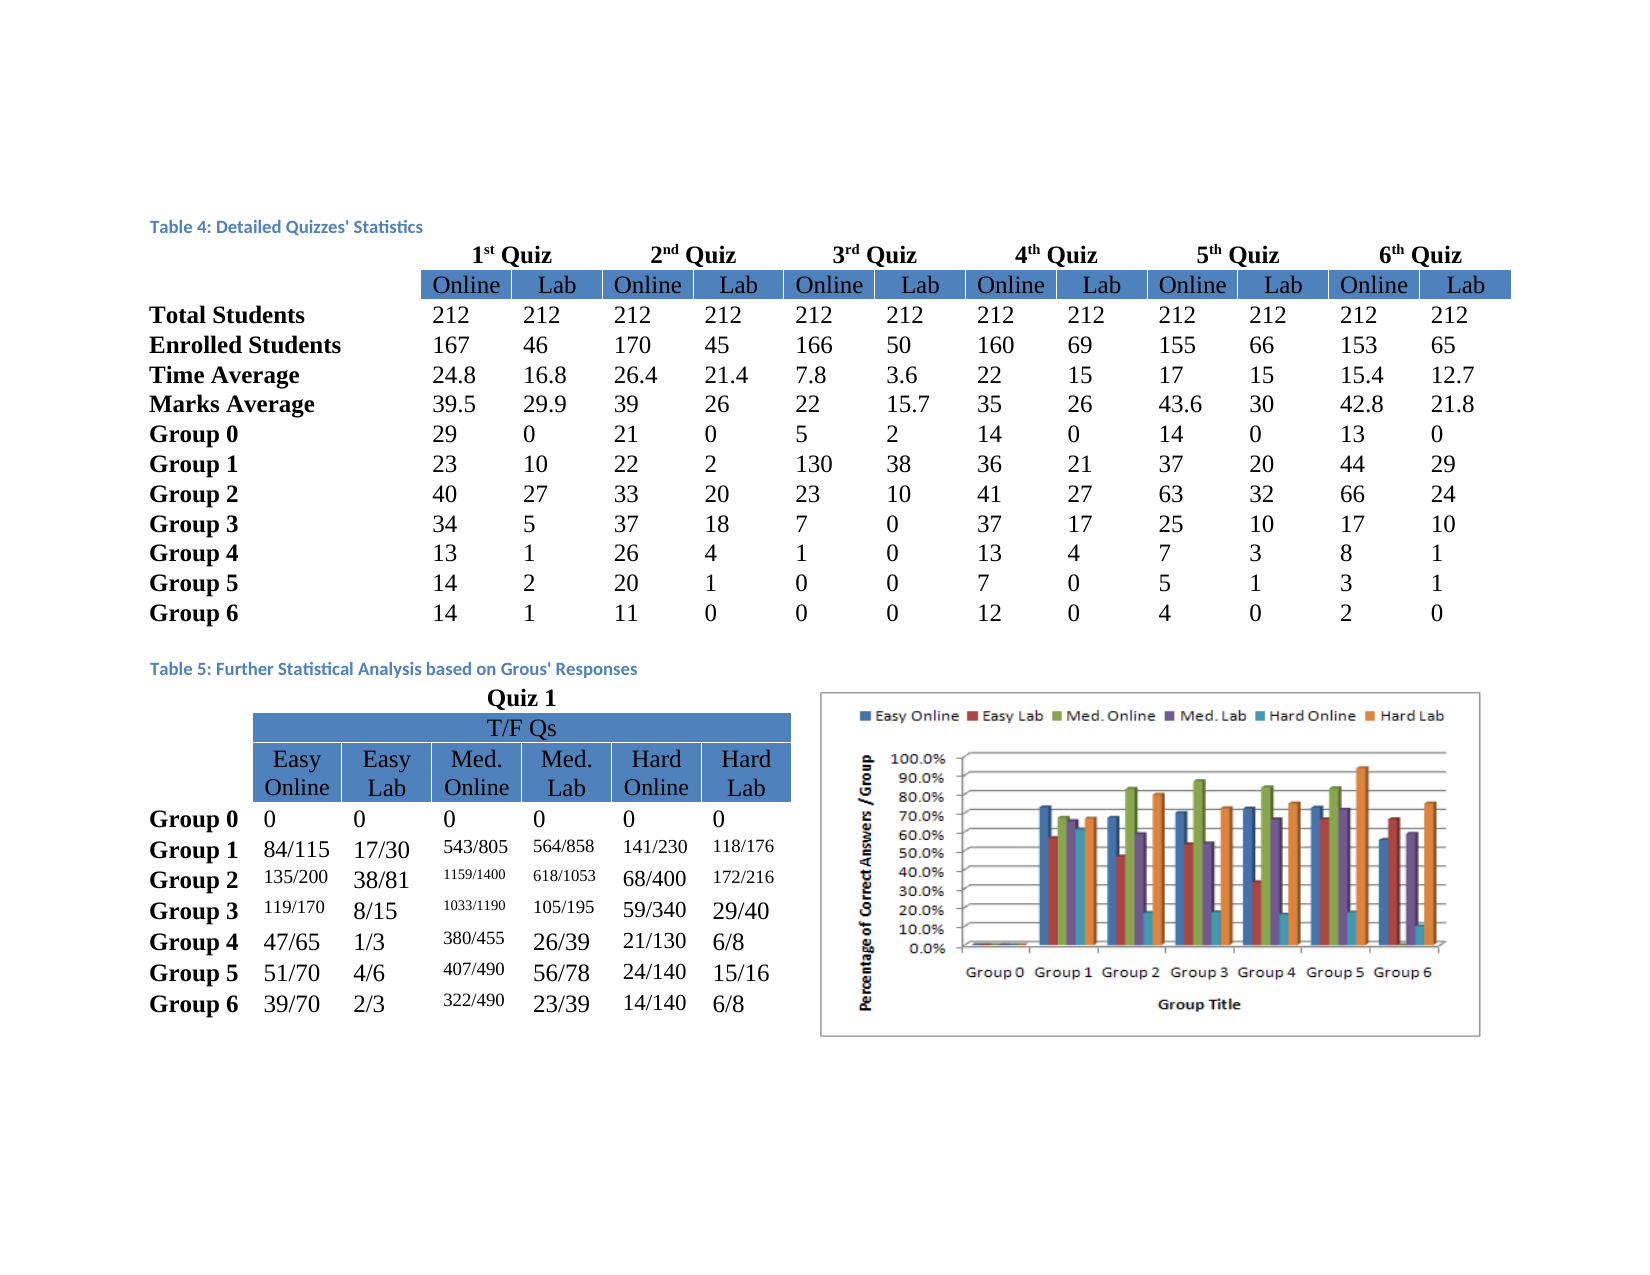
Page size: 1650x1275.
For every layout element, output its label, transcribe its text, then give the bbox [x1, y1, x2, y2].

table_cell 1033/1190 [432, 895, 521, 925]
table_cell 14 [421, 568, 511, 597]
table_cell 24 [1420, 479, 1511, 508]
text Table 5: Further Statistical Analysis based on Grous' Responses [150, 658, 1500, 681]
table_cell 1159/1400 [432, 865, 521, 894]
table_cell 0 [875, 568, 965, 597]
table_cell 17 [1148, 360, 1237, 388]
table_cell 32 [1238, 479, 1328, 508]
table_cell 14 [421, 598, 511, 627]
table_cell 6/8 [702, 988, 791, 1018]
table_cell [701, 1018, 791, 1048]
table_cell 38 [875, 449, 965, 478]
table_cell Online [1148, 270, 1237, 299]
table_cell [611, 1018, 701, 1048]
table_cell 1 [1420, 539, 1511, 567]
table_cell Group 0 [139, 803, 252, 833]
table_header Quiz 1 [253, 683, 791, 711]
table_cell 23 [784, 479, 874, 508]
table_cell 2 [512, 568, 602, 597]
table_cell 4 [1057, 539, 1147, 567]
table_cell 21 [603, 419, 693, 448]
table_cell 0 [1057, 419, 1147, 448]
table_cell 0 [784, 598, 874, 627]
table_cell 170 [603, 330, 693, 359]
table_cell [139, 270, 420, 299]
table_cell Group 6 [139, 988, 252, 1018]
table_header 5th Quiz [1148, 241, 1328, 269]
table_cell 7 [784, 509, 874, 537]
table_cell 44 [1329, 449, 1419, 478]
table_cell Group 5 [139, 568, 420, 597]
table_cell 39 [603, 390, 693, 418]
table_cell 155 [1148, 330, 1237, 359]
table_cell Group 3 [139, 509, 420, 537]
table_header [139, 241, 420, 269]
table_cell Hard Lab [702, 743, 791, 802]
table_cell T/F Qs [253, 713, 791, 742]
table_cell 41 [966, 479, 1056, 508]
table_header [792, 683, 1509, 1048]
table_cell Enrolled Students [139, 330, 420, 359]
table_cell 13 [966, 539, 1056, 567]
table_cell 0 [875, 539, 965, 567]
table_cell 118/176 [702, 834, 791, 863]
table_cell 20 [1238, 449, 1328, 478]
table_cell 0 [1420, 598, 1511, 627]
table_cell Group 5 [139, 957, 252, 987]
table_cell Lab [875, 270, 965, 299]
table_cell 15.7 [875, 390, 965, 418]
table_cell 14 [1148, 419, 1237, 448]
table_cell 26 [1057, 390, 1147, 418]
table_cell 16.8 [512, 360, 602, 388]
table_cell 130 [784, 449, 874, 478]
table_cell Group 4 [139, 539, 420, 567]
table_cell 212 [1057, 300, 1147, 329]
table_cell Lab [694, 270, 783, 299]
table_cell 0 [694, 598, 783, 627]
table_cell 15.4 [1329, 360, 1419, 388]
table_cell 15/16 [702, 957, 791, 987]
table_cell 618/1053 [522, 865, 611, 894]
table_cell Hard Online [612, 743, 701, 802]
table_cell Group 6 [139, 598, 420, 627]
table_cell 10 [875, 479, 965, 508]
table_header [139, 683, 252, 802]
table_cell 65 [1420, 330, 1511, 359]
table_cell 212 [1329, 300, 1419, 329]
table_header 2nd Quiz [603, 241, 783, 269]
table_cell 166 [784, 330, 874, 359]
table_cell 0 [875, 509, 965, 537]
table_cell 29 [1420, 449, 1511, 478]
table_cell 4 [694, 539, 783, 567]
table_cell 1 [784, 539, 874, 567]
table_cell 7 [966, 568, 1056, 597]
table_cell 20 [603, 568, 693, 597]
table_cell 63 [1148, 479, 1237, 508]
table_cell 8 [1329, 539, 1419, 567]
table_cell 30 [1238, 390, 1328, 418]
table_cell 35 [966, 390, 1056, 418]
table_cell 5 [512, 509, 602, 537]
table_cell 0 [784, 568, 874, 597]
table_cell Group 0 [139, 419, 420, 448]
table_cell 0 [522, 803, 611, 833]
table_header 1st Quiz [421, 241, 602, 269]
table_cell 212 [966, 300, 1056, 329]
table_cell 212 [421, 300, 511, 329]
table_cell 7.8 [784, 360, 874, 388]
table_cell 17 [1057, 509, 1147, 537]
table_cell 1 [512, 539, 602, 567]
table_cell 380/455 [432, 926, 521, 956]
table_cell 42.8 [1329, 390, 1419, 418]
table_cell Online [1329, 270, 1419, 299]
table_cell 37 [603, 509, 693, 537]
table_cell Group 2 [139, 479, 420, 508]
table_cell 3 [1329, 568, 1419, 597]
table_cell 0 [694, 419, 783, 448]
table_cell 20 [694, 479, 783, 508]
table_cell 407/490 [432, 957, 521, 987]
table_cell 119/170 [253, 895, 341, 925]
table_cell 0 [253, 803, 341, 833]
table_cell 24/140 [612, 957, 701, 987]
table_cell 10 [1238, 509, 1328, 537]
table_cell 5 [1148, 568, 1237, 597]
table_cell 1 [512, 598, 602, 627]
table_cell 543/805 [432, 834, 521, 863]
table_cell 56/78 [522, 957, 611, 987]
table_cell 21 [1057, 449, 1147, 478]
table_cell 212 [1420, 300, 1511, 329]
table_cell 33 [603, 479, 693, 508]
table_cell 47/65 [253, 926, 341, 956]
table_cell 17/30 [342, 834, 431, 863]
table_cell 13 [1329, 419, 1419, 448]
table_cell Total Students [139, 300, 420, 329]
table_cell 46 [512, 330, 602, 359]
table_cell 15 [1057, 360, 1147, 388]
table_cell [432, 1018, 522, 1048]
table_cell 12 [966, 598, 1056, 627]
table_cell [252, 1018, 342, 1048]
table_cell 26 [694, 390, 783, 418]
table_cell 40 [421, 479, 511, 508]
table_cell 212 [512, 300, 602, 329]
table_cell 27 [1057, 479, 1147, 508]
table_cell 0 [1238, 598, 1328, 627]
table_cell 23 [421, 449, 511, 478]
table_cell 0 [342, 803, 431, 833]
table_cell 8/15 [342, 895, 431, 925]
table_cell Marks Average [139, 390, 420, 418]
table_cell 66 [1238, 330, 1328, 359]
table_cell 14/140 [612, 988, 701, 1018]
table_cell 212 [694, 300, 783, 329]
table_cell 3.6 [875, 360, 965, 388]
table_header 3rd Quiz [784, 241, 965, 269]
table_cell Online [966, 270, 1056, 299]
table_cell Med. Online [432, 743, 521, 802]
table_cell 2/3 [342, 988, 431, 1018]
text Table 4: Detailed Quizzes' Statistics [150, 216, 1500, 238]
table_cell Group 1 [139, 834, 252, 863]
table_cell 2 [875, 419, 965, 448]
table_cell 160 [966, 330, 1056, 359]
table_cell 212 [875, 300, 965, 329]
table_cell 564/858 [522, 834, 611, 863]
table_cell 322/490 [432, 988, 521, 1018]
table_cell 0 [875, 598, 965, 627]
table_cell 0 [1057, 568, 1147, 597]
table_cell [522, 1018, 611, 1048]
table_cell 4/6 [342, 957, 431, 987]
table_cell 13 [421, 539, 511, 567]
table_cell Lab [1420, 270, 1511, 299]
table_cell 29 [421, 419, 511, 448]
table_cell 141/230 [612, 834, 701, 863]
table_cell 29/40 [702, 895, 791, 925]
table_cell 22 [784, 390, 874, 418]
table_cell 212 [784, 300, 874, 329]
table_cell 29.9 [512, 390, 602, 418]
table_cell 5 [784, 419, 874, 448]
table_cell 153 [1329, 330, 1419, 359]
table_cell 4 [1148, 598, 1237, 627]
table_cell 3 [1238, 539, 1328, 567]
table_cell 26/39 [522, 926, 611, 956]
table_cell 0 [1238, 419, 1328, 448]
table_cell 23/39 [522, 988, 611, 1018]
table_cell Group 1 [139, 449, 420, 478]
table_cell 0 [612, 803, 701, 833]
table_cell 172/216 [702, 865, 791, 894]
table_cell Online [421, 270, 511, 299]
table_cell 14 [966, 419, 1056, 448]
table_cell 212 [1238, 300, 1328, 329]
table_cell Time Average [139, 360, 420, 388]
table_cell 66 [1329, 479, 1419, 508]
table_cell 27 [512, 479, 602, 508]
table_cell 1 [1420, 568, 1511, 597]
table_cell 105/195 [522, 895, 611, 925]
table_cell 43.6 [1148, 390, 1237, 418]
table_cell 26 [603, 539, 693, 567]
table_cell 11 [603, 598, 693, 627]
table_cell 68/400 [612, 865, 701, 894]
table_cell 21/130 [612, 926, 701, 956]
table_cell 50 [875, 330, 965, 359]
table_cell Lab [512, 270, 602, 299]
table_cell 1 [694, 568, 783, 597]
table_cell 25 [1148, 509, 1237, 537]
table_cell 45 [694, 330, 783, 359]
table_cell [342, 1018, 432, 1048]
table_cell [138, 1019, 252, 1048]
table_cell 34 [421, 509, 511, 537]
table_cell 212 [603, 300, 693, 329]
table_cell 69 [1057, 330, 1147, 359]
table_cell 24.8 [421, 360, 511, 388]
table_cell 51/70 [253, 957, 341, 987]
table_cell 0 [1420, 419, 1511, 448]
table_cell 15 [1238, 360, 1328, 388]
table_cell 22 [603, 449, 693, 478]
table_cell 0 [432, 803, 521, 833]
table_cell 212 [1148, 300, 1237, 329]
table_cell Group 2 [139, 865, 252, 894]
table_cell 6/8 [702, 926, 791, 956]
table_cell 84/115 [253, 834, 341, 863]
table_header 4th Quiz [966, 241, 1147, 269]
table_cell Easy Lab [342, 743, 431, 802]
table_cell 59/340 [612, 895, 701, 925]
table_cell 167 [421, 330, 511, 359]
table_cell 39/70 [253, 988, 341, 1018]
table_cell 135/200 [253, 865, 341, 894]
table_cell Lab [1238, 270, 1328, 299]
table_cell 21.8 [1420, 390, 1511, 418]
table_cell 1 [1238, 568, 1328, 597]
table_cell Online [603, 270, 693, 299]
table_cell 37 [966, 509, 1056, 537]
table_cell Online [784, 270, 874, 299]
table_cell 10 [1420, 509, 1511, 537]
table_cell 2 [694, 449, 783, 478]
table_cell 0 [512, 419, 602, 448]
picture [819, 691, 1482, 1038]
table_cell 0 [702, 803, 791, 833]
table_cell 36 [966, 449, 1056, 478]
table_cell 39.5 [421, 390, 511, 418]
table_cell 0 [1057, 598, 1147, 627]
table_cell 2 [1329, 598, 1419, 627]
table_cell 22 [966, 360, 1056, 388]
table_cell Easy Online [253, 743, 341, 802]
table_cell 26.4 [603, 360, 693, 388]
table_header 6th Quiz [1329, 241, 1511, 269]
table_cell Group 4 [139, 926, 252, 956]
table_cell 1/3 [342, 926, 431, 956]
table_cell 10 [512, 449, 602, 478]
table_cell Lab [1057, 270, 1147, 299]
table_cell 17 [1329, 509, 1419, 537]
table_cell 18 [694, 509, 783, 537]
table_cell 7 [1148, 539, 1237, 567]
table_cell Group 3 [139, 895, 252, 925]
table_cell Med. Lab [522, 743, 611, 802]
table_cell 38/81 [342, 865, 431, 894]
table_cell 21.4 [694, 360, 783, 388]
table_cell 37 [1148, 449, 1237, 478]
table_cell 12.7 [1420, 360, 1511, 388]
